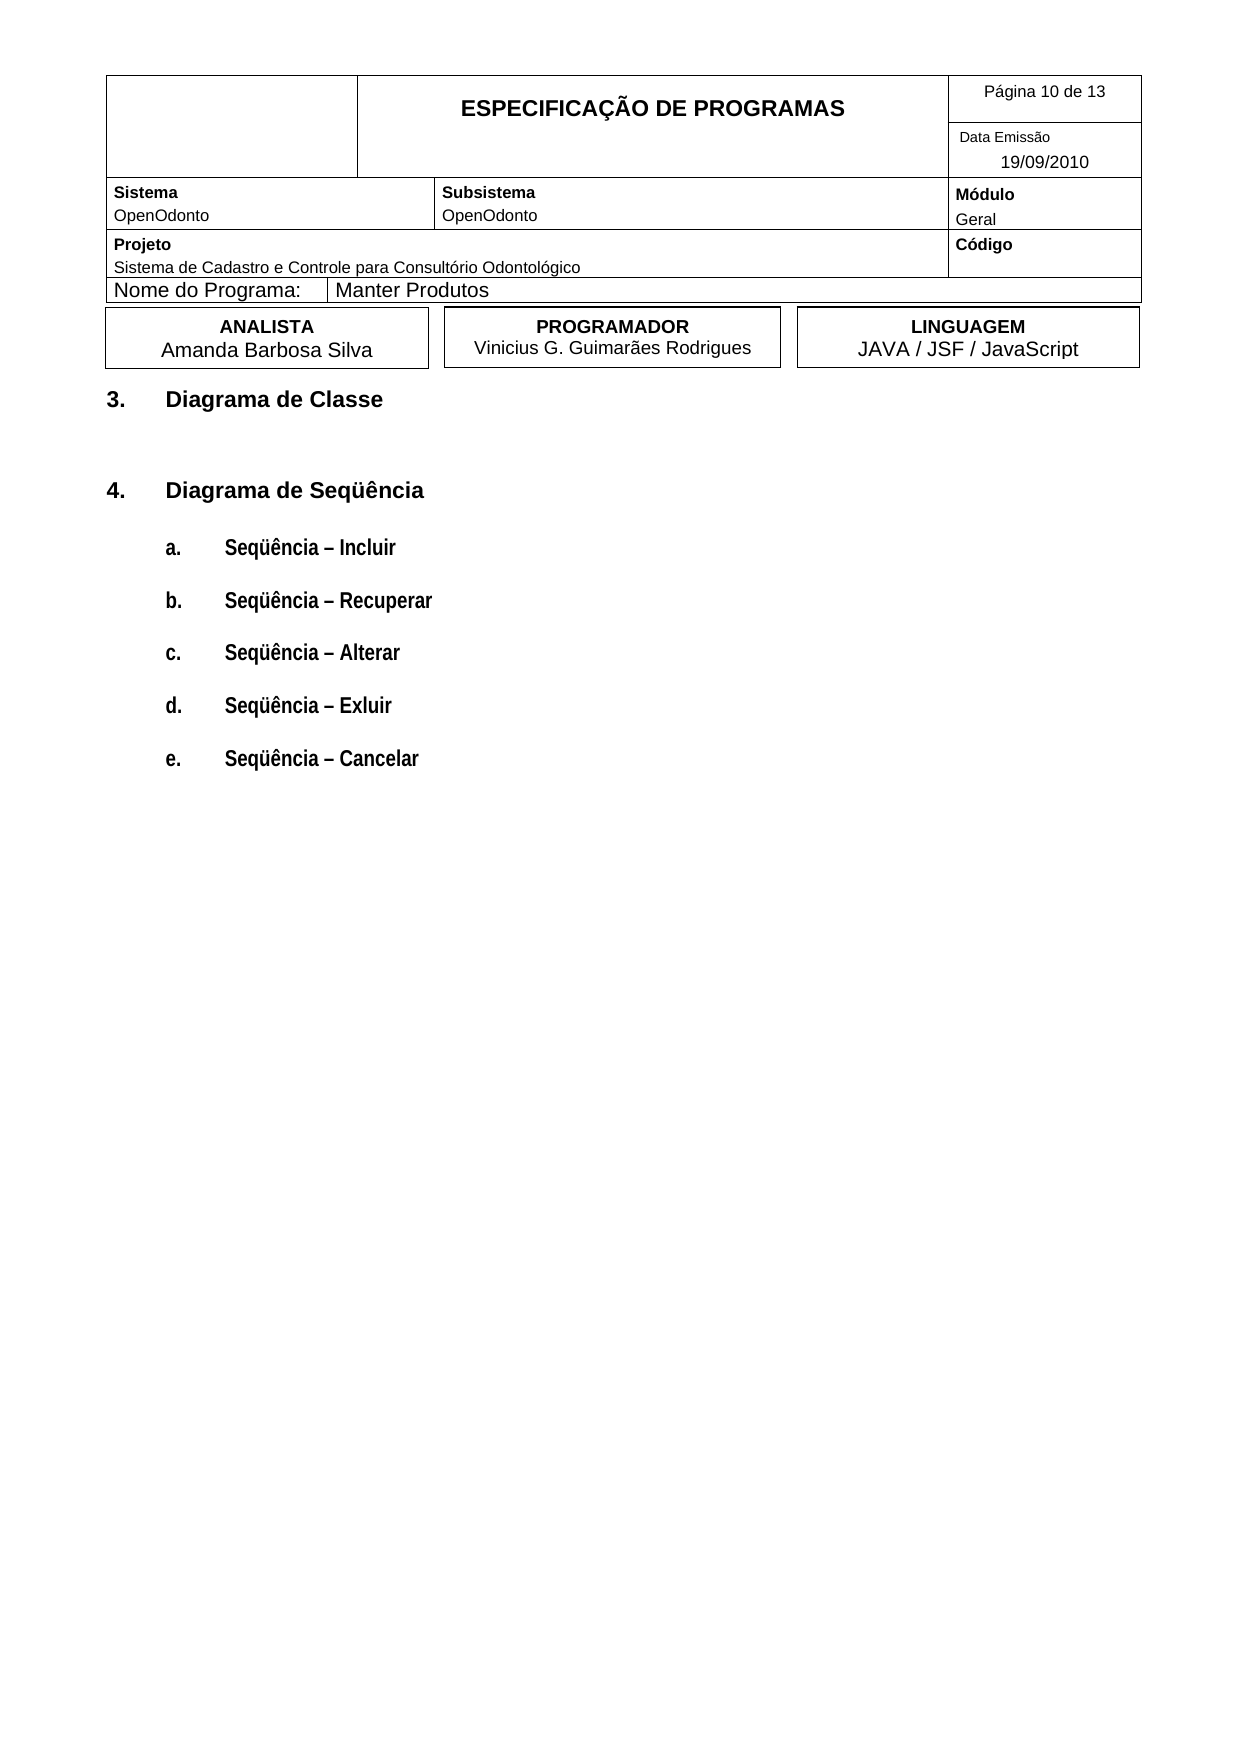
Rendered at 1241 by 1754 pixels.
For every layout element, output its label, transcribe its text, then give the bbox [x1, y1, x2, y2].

subtitle Seqüência – Cancelar [165, 745, 1151, 771]
subtitle Seqüência – Exluir [165, 692, 1151, 718]
subtitle Seqüência – Alterar [165, 639, 1151, 666]
subtitle Diagrama de Seqüência [106, 477, 1151, 504]
subtitle Seqüência – Recuperar [165, 587, 1151, 613]
subtitle Diagrama de Classe [106, 386, 1151, 412]
subtitle Seqüência – Incluir [165, 534, 1151, 560]
